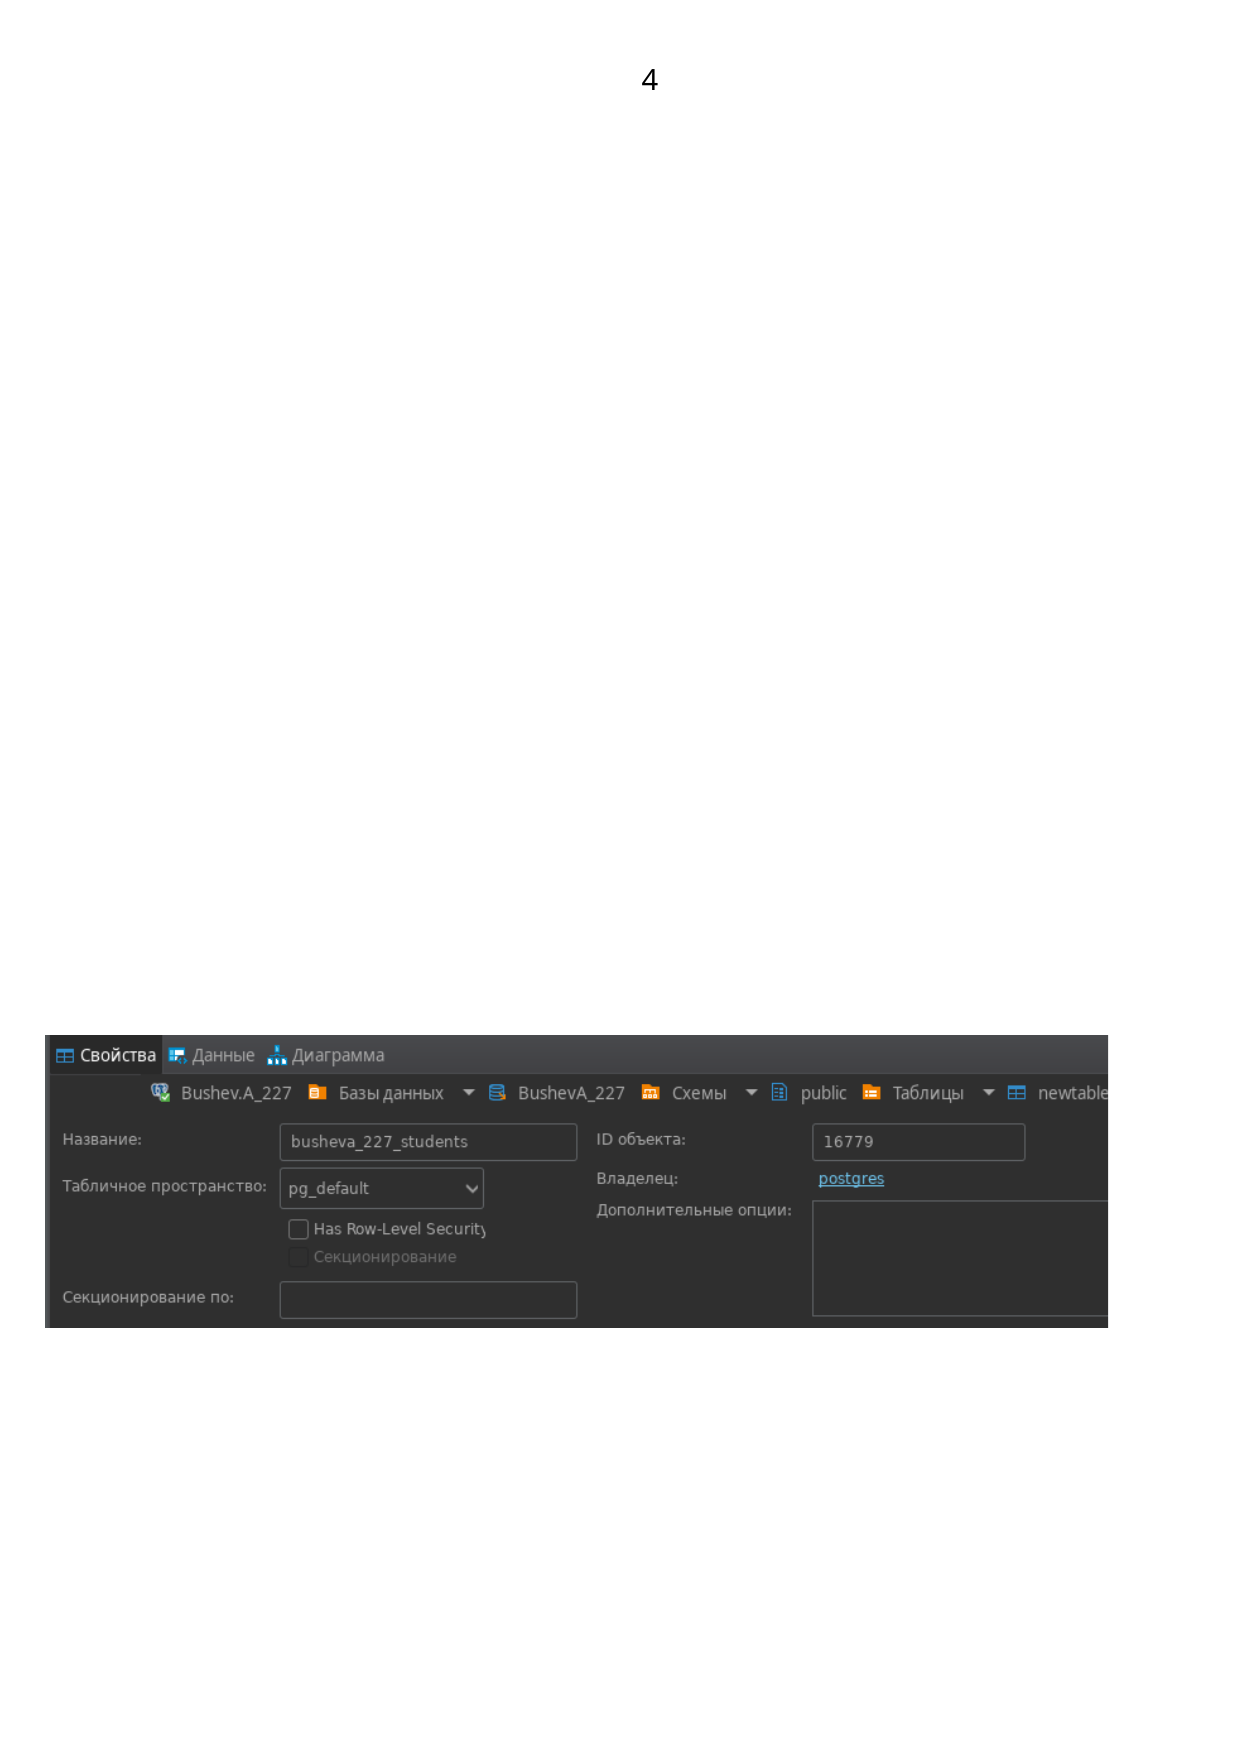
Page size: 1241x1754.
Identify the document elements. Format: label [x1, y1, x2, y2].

picture [45, 1035, 1109, 1328]
